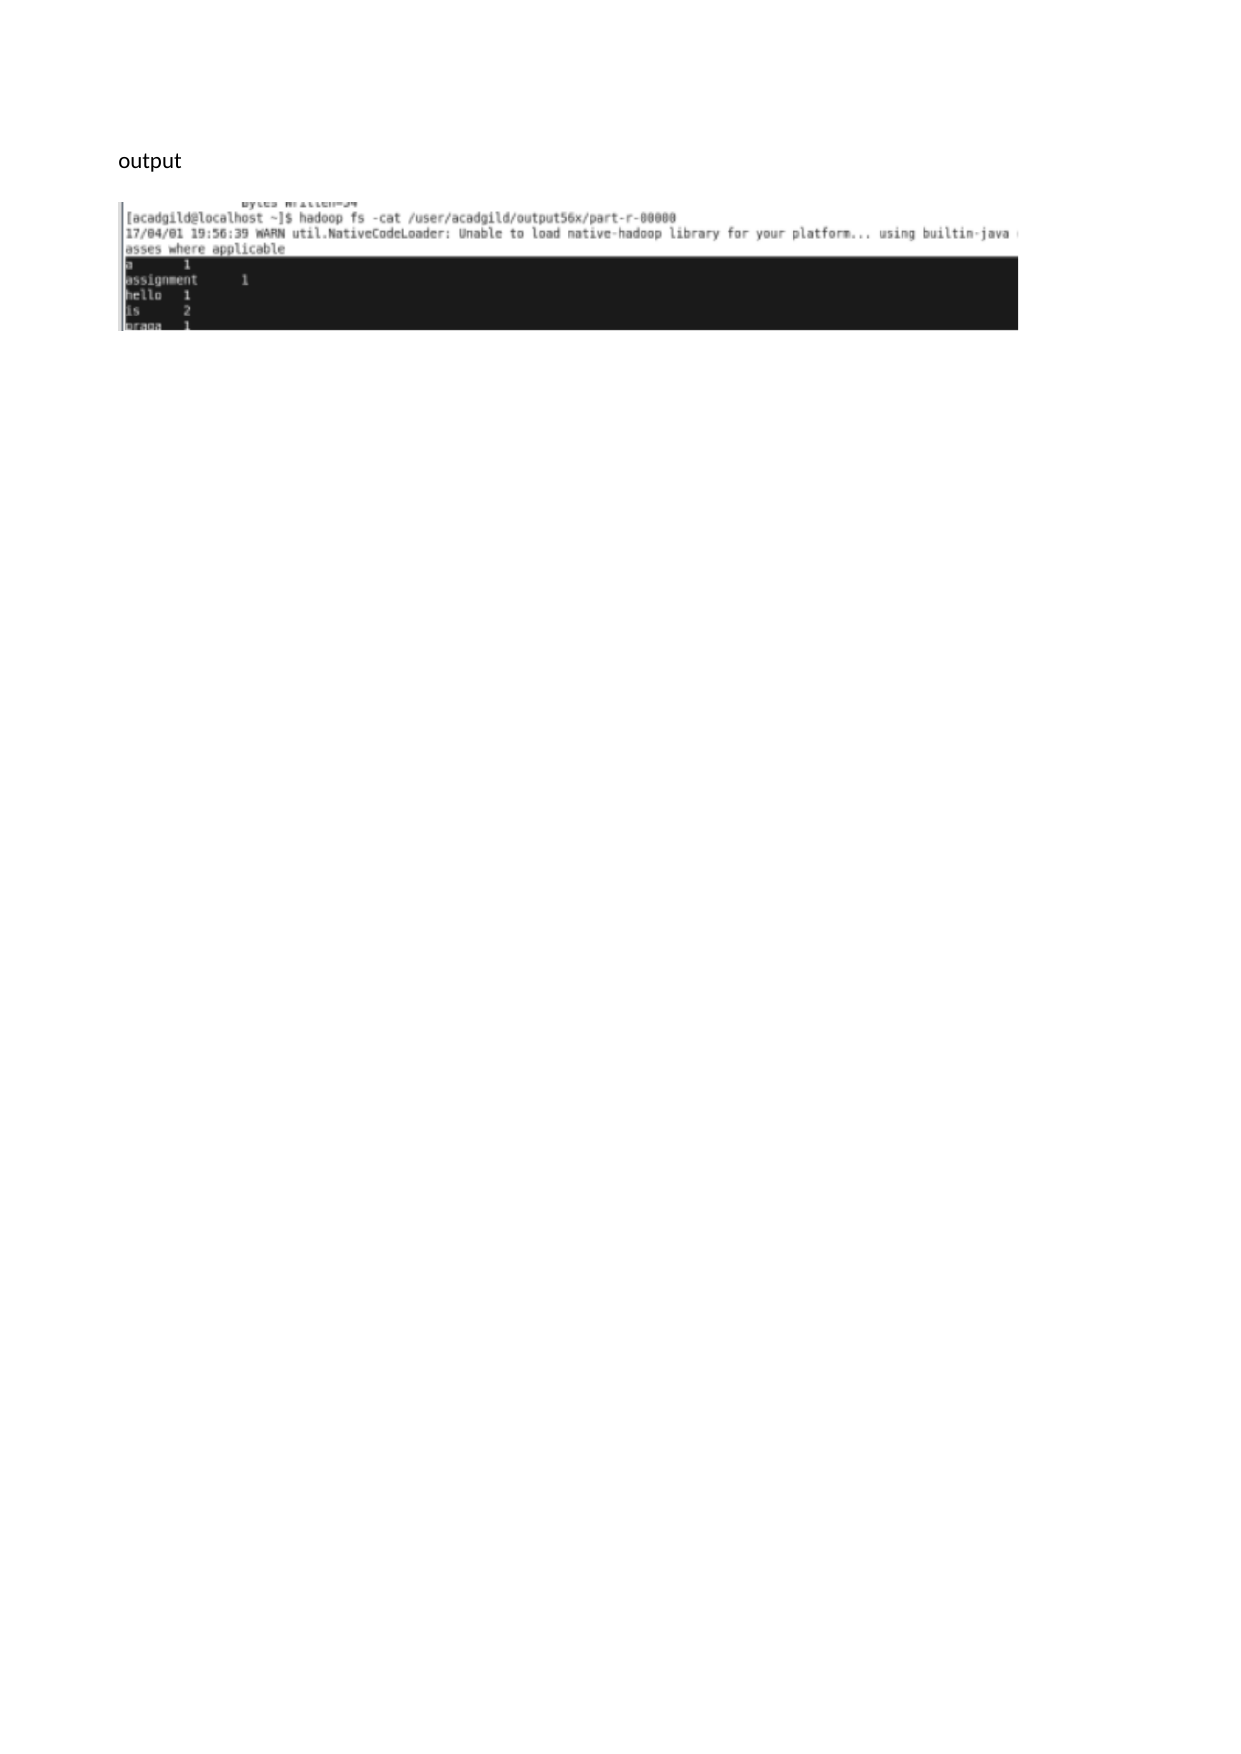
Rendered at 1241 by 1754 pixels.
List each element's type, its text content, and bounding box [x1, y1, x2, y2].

text output [118, 146, 1122, 174]
